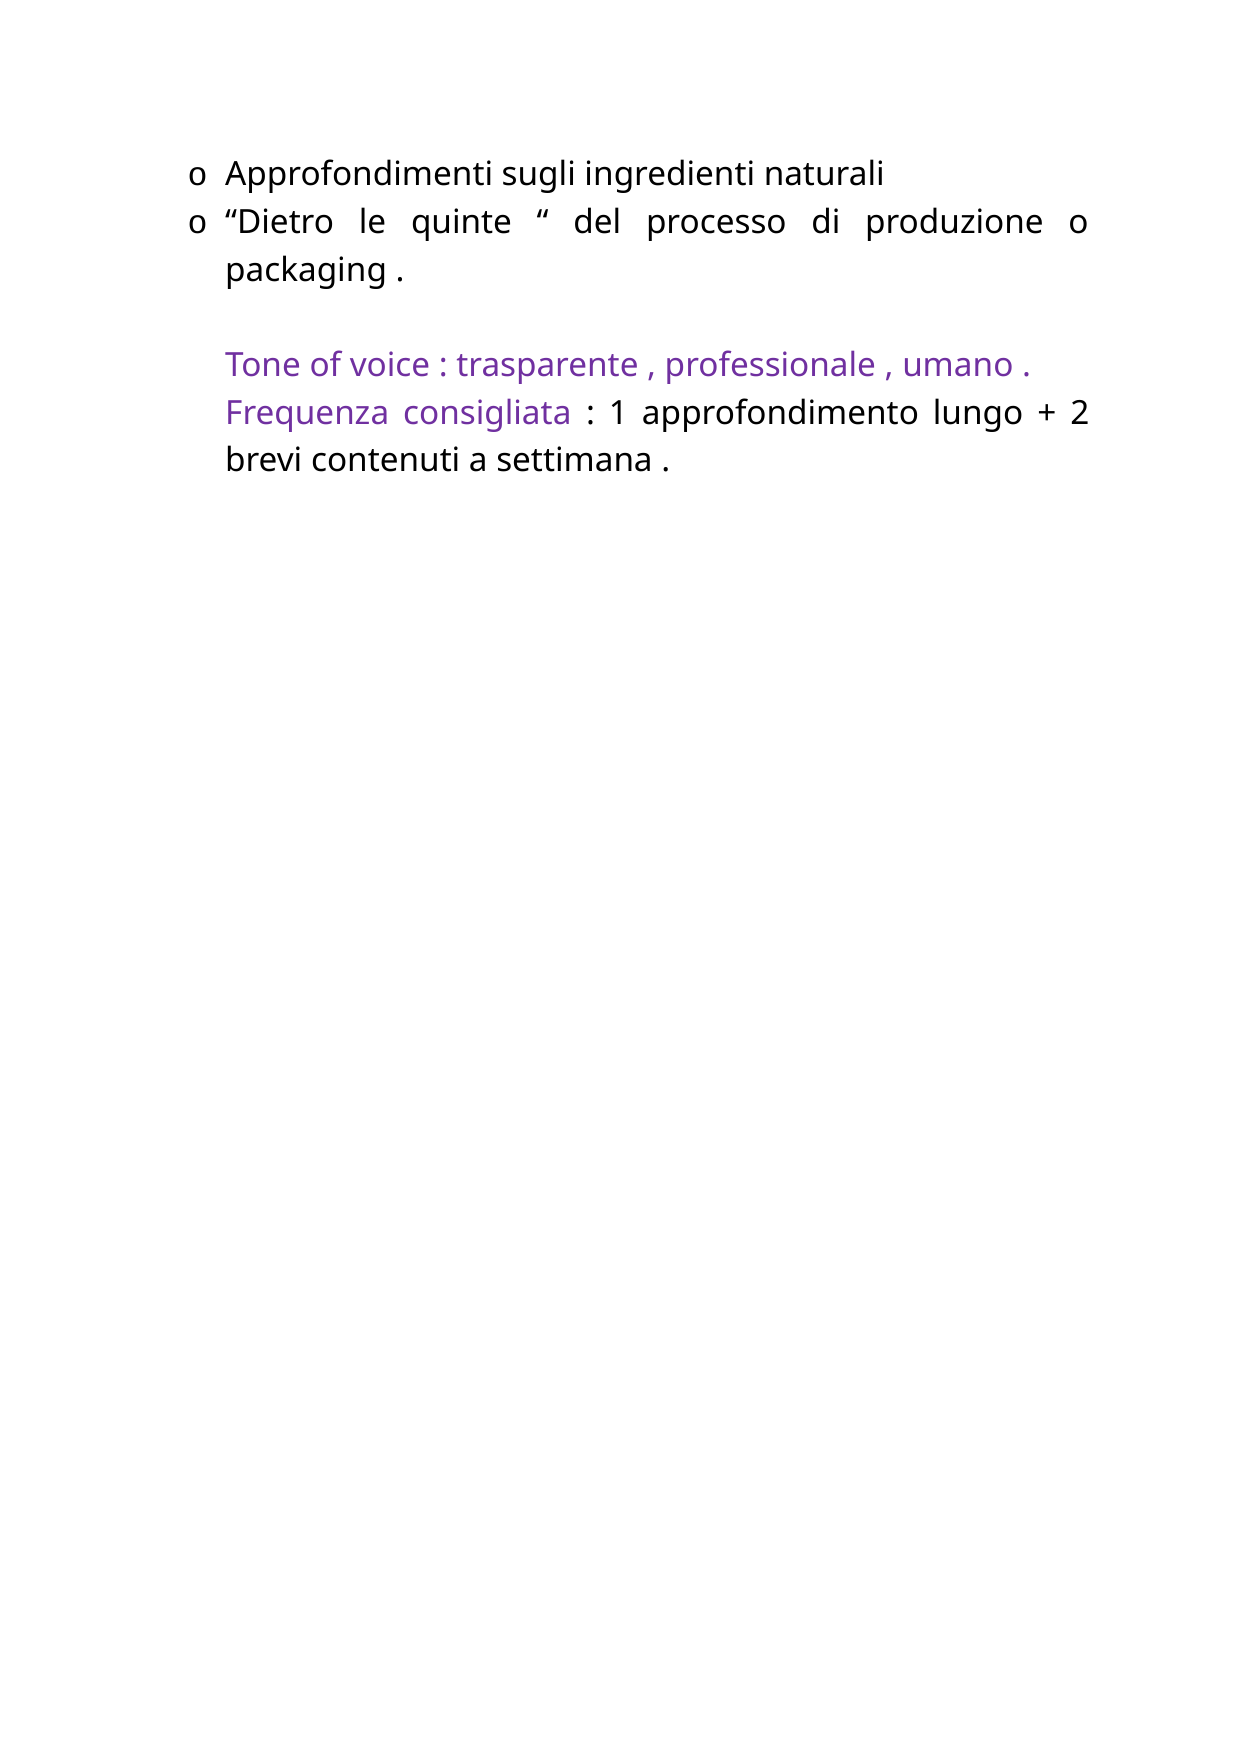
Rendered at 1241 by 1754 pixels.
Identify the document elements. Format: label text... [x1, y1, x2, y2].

list “Dietro le quinte “ del processo di produzione o packaging . [187, 198, 1090, 291]
list Frequenza consigliata : 1 approfondimento lungo + 2 brevi contenuti a settimana . [225, 389, 1090, 482]
table_header [179, 643, 187, 704]
list Tone of voice : trasparente , professionale , umano . [225, 341, 1090, 386]
table_header [150, 643, 158, 704]
table_header [172, 643, 179, 704]
list Approfondimenti sugli ingredienti naturali [187, 150, 1090, 196]
table_header [159, 643, 165, 704]
table_header [165, 643, 172, 704]
